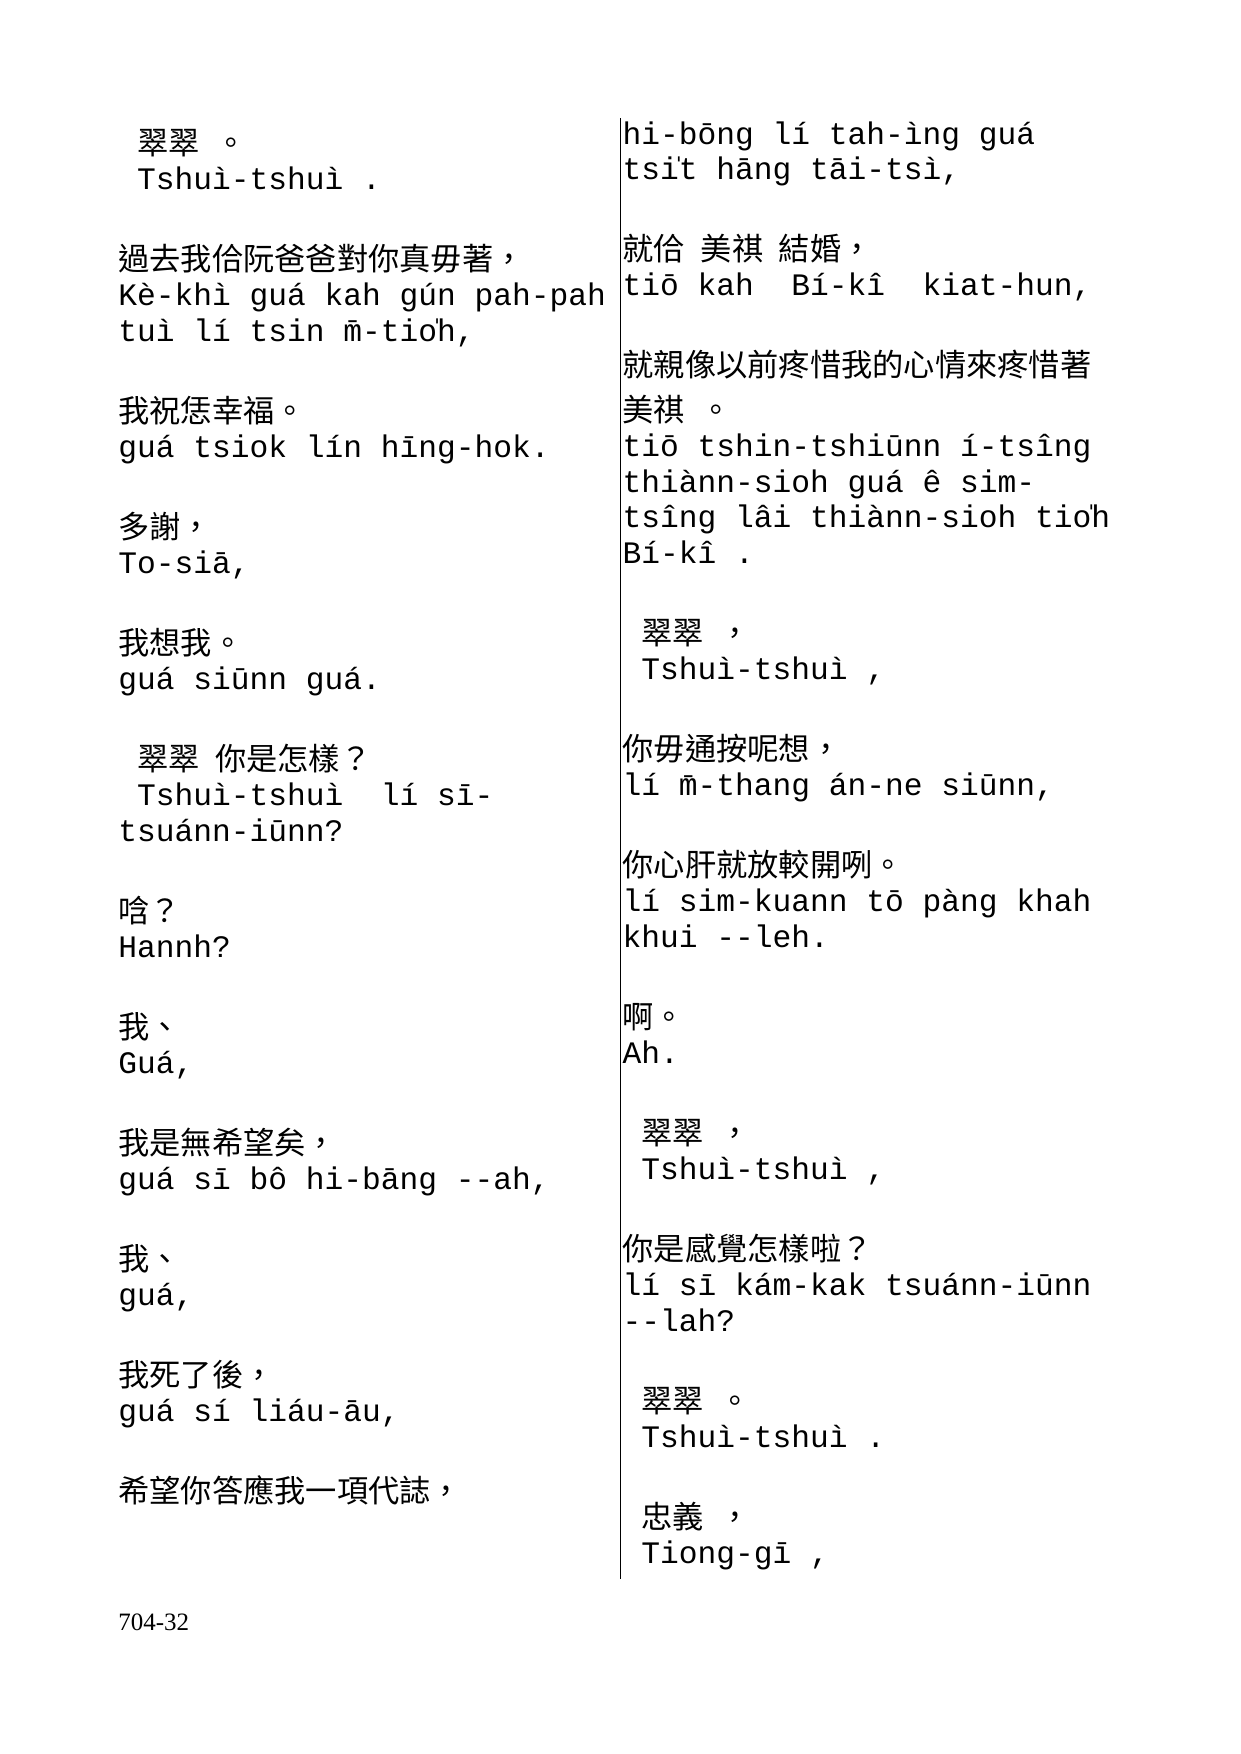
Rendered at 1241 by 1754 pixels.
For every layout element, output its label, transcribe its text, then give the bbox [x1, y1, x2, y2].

text 就佮 美祺 結婚， [622, 224, 1122, 269]
text 翠翠 。 [118, 118, 618, 164]
text Hannh? [118, 931, 618, 967]
text 多謝， [118, 502, 618, 547]
text To-siā, [118, 547, 618, 583]
text 翠翠 ， [622, 608, 1122, 653]
text Tiong-gī , [622, 1538, 1122, 1573]
text guá siūnn guá. [118, 663, 618, 699]
text 唅？ [118, 886, 618, 931]
text 我、 [118, 1234, 618, 1279]
text 過去我佮阮爸爸對你真毋著， [118, 234, 618, 280]
text Tshuì-tshuì lí sī-tsuánn-iūnn? [118, 780, 618, 851]
text 翠翠 你是怎樣？ [118, 734, 618, 780]
text guá, [118, 1279, 618, 1315]
text 忠義 ， [622, 1492, 1122, 1538]
text Tshuì-tshuì . [622, 1421, 1122, 1457]
text Tshuì-tshuì , [622, 1153, 1122, 1189]
text 我祝恁幸福。 [118, 386, 618, 431]
text 希望你答應我一項代誌， [118, 1466, 618, 1511]
text lí sī kám-kak tsuánn-iūnn --lah? [622, 1269, 1122, 1340]
text 我、 [118, 1002, 618, 1047]
text 你心肝就放較開咧。 [622, 840, 1122, 886]
text Ah. [622, 1037, 1122, 1072]
text 啊。 [622, 992, 1122, 1037]
text guá sí liáu-āu, [118, 1395, 618, 1431]
text tiō tshin-tshiūnn í-tsîng thiànn-sioh guá ê sim-tsîng lâi thiànn-sioh tio̍h Bí-kî . [622, 431, 1122, 572]
text 你是感覺怎樣啦？ [622, 1224, 1122, 1269]
text hi-bōng lí tah-ìng guá tsi̍t hāng tāi-tsì, [622, 118, 1122, 189]
text 翠翠 ， [622, 1108, 1122, 1153]
text guá tsiok lín hīng-hok. [118, 431, 618, 467]
text 我想我。 [118, 618, 618, 663]
text 就親像以前疼惜我的心情來疼惜著 美祺 。 [622, 340, 1122, 431]
text Kè-khì guá kah gún pah-pah tuì lí tsin m̄-tio̍h, [118, 280, 618, 351]
text 我死了後， [118, 1350, 618, 1395]
text lí m̄-thang án-ne siūnn, [622, 769, 1122, 805]
text 翠翠 。 [622, 1376, 1122, 1421]
text Tshuì-tshuì . [118, 164, 618, 199]
text 我是無希望矣， [118, 1118, 618, 1163]
text Guá, [118, 1047, 618, 1083]
text lí sim-kuann tō pàng khah khui --leh. [622, 886, 1122, 956]
text guá sī bô hi-bāng --ah, [118, 1163, 618, 1199]
text 你毋通按呢想， [622, 724, 1122, 769]
text tiō kah Bí-kî kiat-hun, [622, 269, 1122, 305]
text Tshuì-tshuì , [622, 653, 1122, 689]
